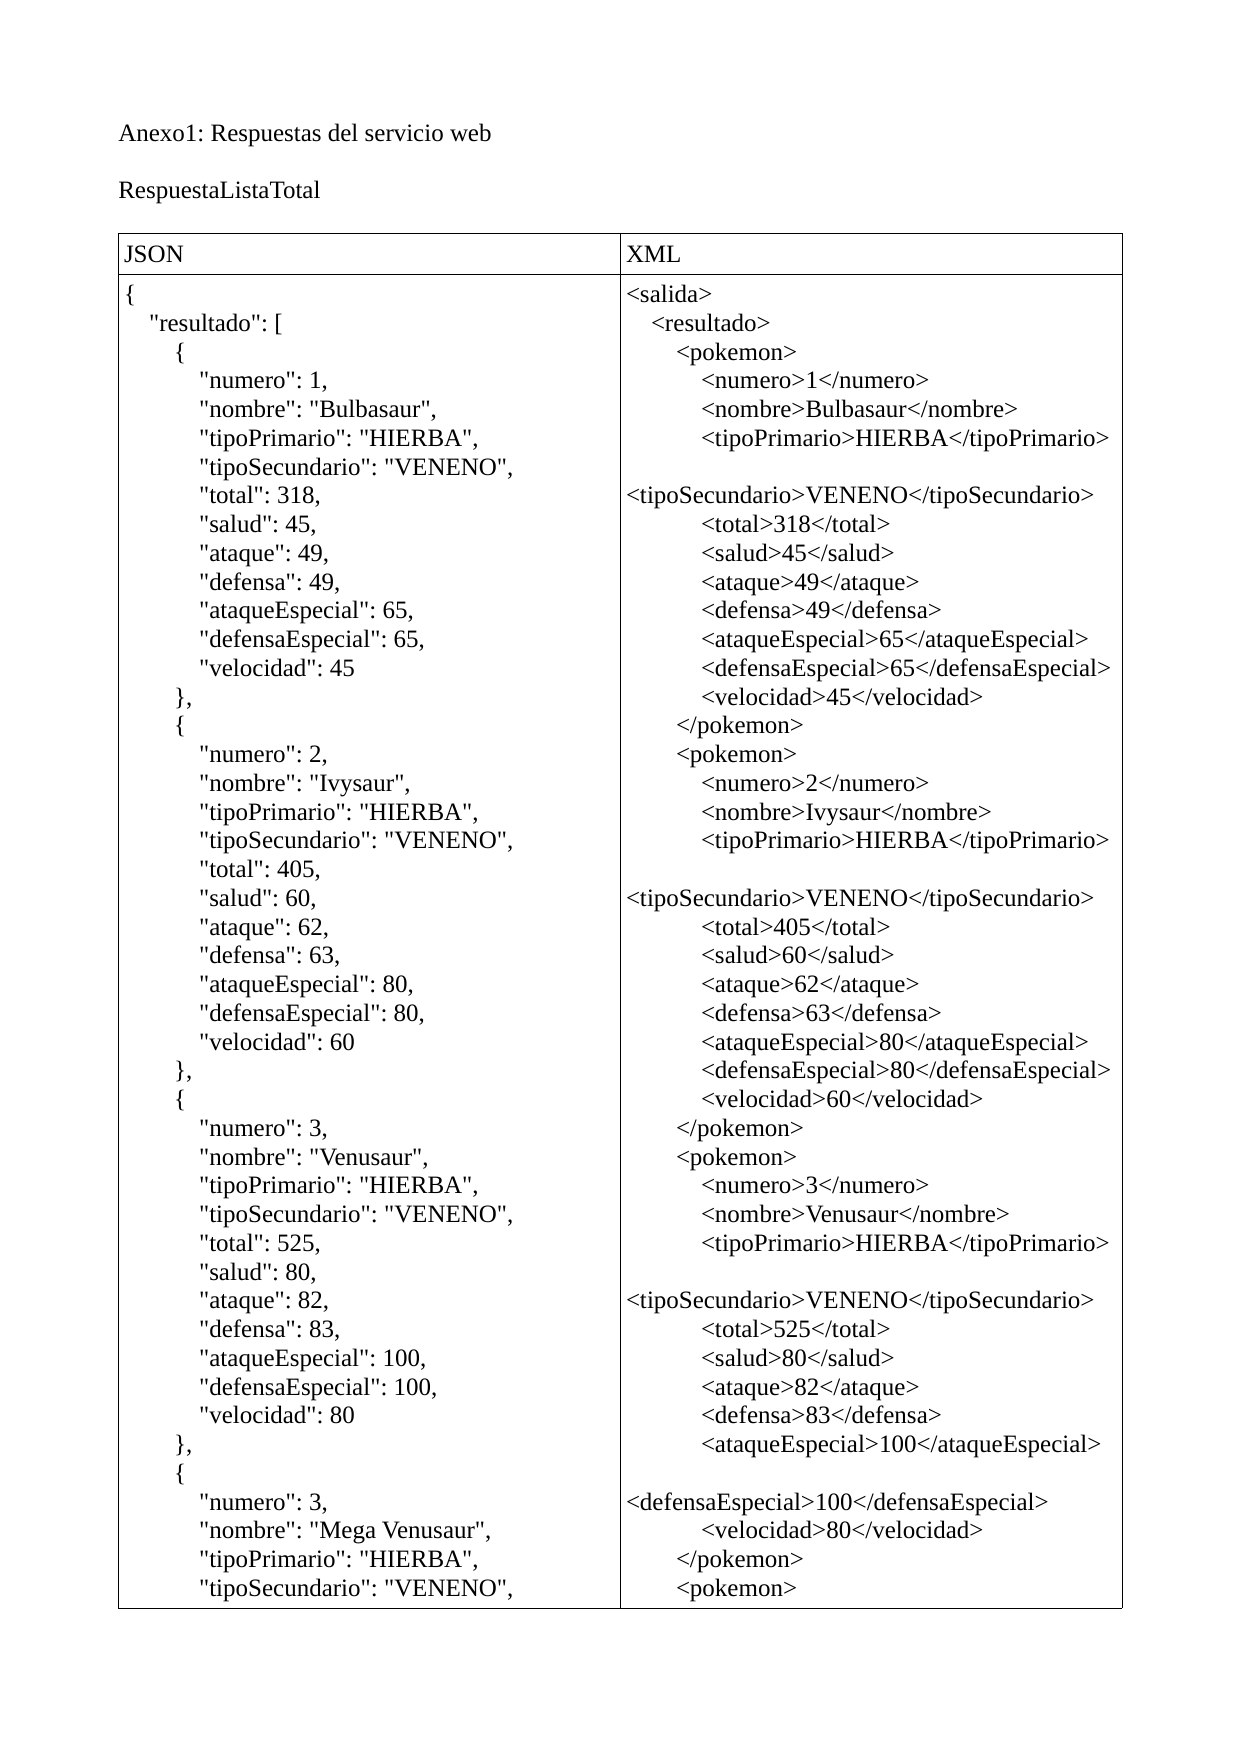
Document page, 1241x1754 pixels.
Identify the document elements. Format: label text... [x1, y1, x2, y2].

text Anexo1: Respuestas del servicio web [118, 118, 1122, 147]
table_header XML [621, 234, 1122, 273]
table_cell { "resultado": [ { "numero": 1, "nombre": "Bulbasaur", "tipoPrimario": "HIERBA", "tipoSecundario": "VENENO", "total": 318, "salud": 45, "ataque": 49, "defensa": 49, "ataqueEspecial": 65, "defensaEspecial": 65, "velocidad": 45 }, { "numero": 2, "nombre": "Ivysaur", "tipoPrimario": "HIERBA", "tipoSecundario": "VENENO", "total": 405, "salud": 60, "ataque": 62, "defensa": 63, "ataqueEspecial": 80, "defensaEspecial": 80, "velocidad": 60 }, { "numero": 3, "nombre": "Venusaur", "tipoPrimario": "HIERBA", "tipoSecundario": "VENENO", "total": 525, "salud": 80, "ataque": 82, "defensa": 83, "ataqueEspecial": 100, "defensaEspecial": 100, "velocidad": 80 }, { "numero": 3, "nombre": "Mega Venusaur", "tipoPrimario": "HIERBA", "tipoSecundario": "VENENO", [119, 275, 620, 1607]
table_header JSON [119, 234, 620, 273]
table_cell <salida> <resultado> <pokemon> <numero>1</numero> <nombre>Bulbasaur</nombre> <tipoPrimario>HIERBA</tipoPrimario> <tipoSecundario>VENENO</tipoSecundario> <total>318</total> <salud>45</salud> <ataque>49</ataque> <defensa>49</defensa> <ataqueEspecial>65</ataqueEspecial> <defensaEspecial>65</defensaEspecial> <velocidad>45</velocidad> </pokemon> <pokemon> <numero>2</numero> <nombre>Ivysaur</nombre> <tipoPrimario>HIERBA</tipoPrimario> <tipoSecundario>VENENO</tipoSecundario> <total>405</total> <salud>60</salud> <ataque>62</ataque> <defensa>63</defensa> <ataqueEspecial>80</ataqueEspecial> <defensaEspecial>80</defensaEspecial> <velocidad>60</velocidad> </pokemon> <pokemon> <numero>3</numero> <nombre>Venusaur</nombre> <tipoPrimario>HIERBA</tipoPrimario> <tipoSecundario>VENENO</tipoSecundario> <total>525</total> <salud>80</salud> <ataque>82</ataque> <defensa>83</defensa> <ataqueEspecial>100</ataqueEspecial> <defensaEspecial>100</defensaEspecial> <velocidad>80</velocidad> </pokemon> <pokemon> [621, 275, 1122, 1607]
text RespuestaListaTotal [118, 176, 1122, 204]
